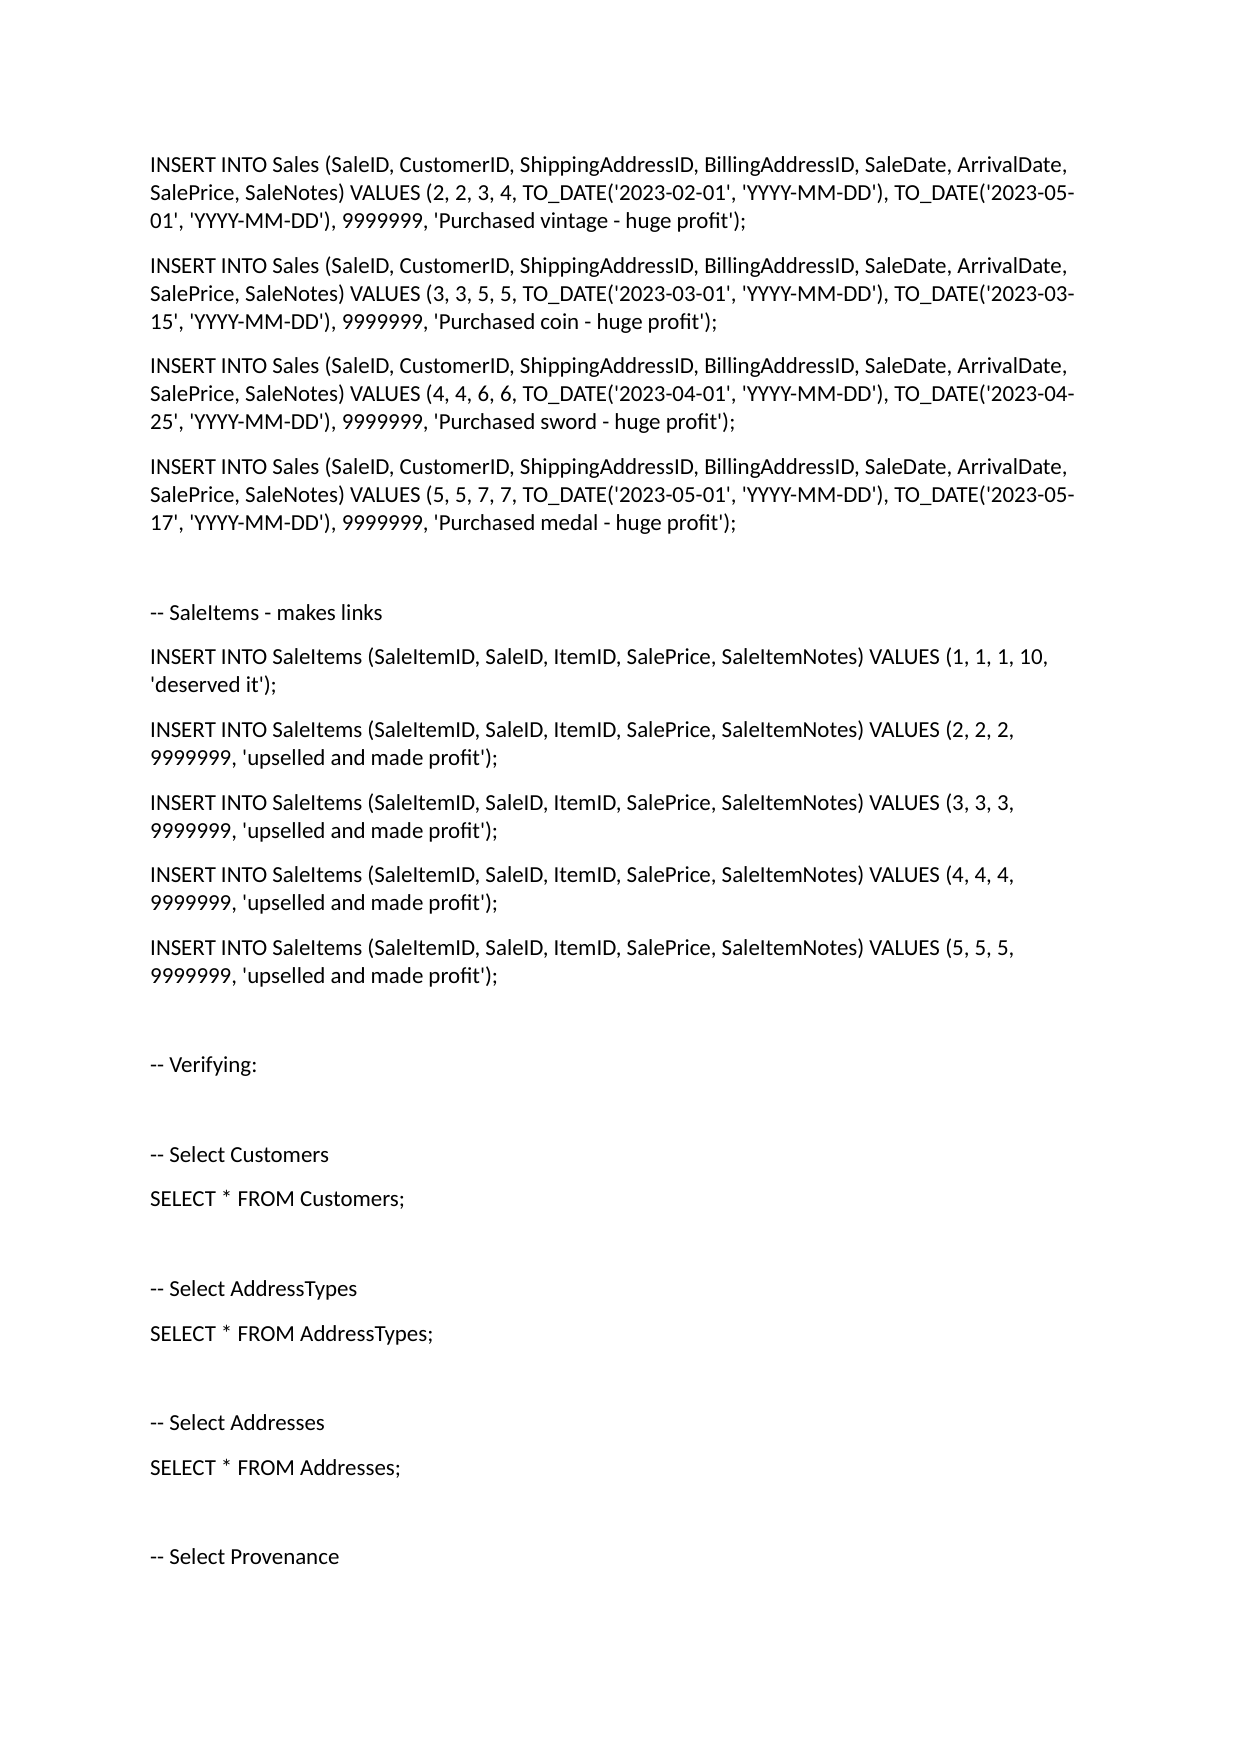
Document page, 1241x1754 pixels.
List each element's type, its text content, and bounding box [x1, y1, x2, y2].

text INSERT INTO SaleItems (SaleItemID, SaleID, ItemID, SalePrice, SaleItemNotes) VALUES (3, 3, 3, 9999999, 'upselled and made profit'); [150, 788, 1090, 844]
text INSERT INTO SaleItems (SaleItemID, SaleID, ItemID, SalePrice, SaleItemNotes) VALUES (1, 1, 1, 10, 'deserved it'); [150, 642, 1090, 698]
text SELECT * FROM Addresses; [150, 1453, 1090, 1481]
text INSERT INTO SaleItems (SaleItemID, SaleID, ItemID, SalePrice, SaleItemNotes) VALUES (4, 4, 4, 9999999, 'upselled and made profit'); [150, 860, 1090, 916]
text -- Select Provenance [150, 1542, 1090, 1570]
text INSERT INTO Sales (SaleID, CustomerID, ShippingAddressID, BillingAddressID, SaleDate, ArrivalDate, SalePrice, SaleNotes) VALUES (2, 2, 3, 4, TO_DATE('2023-02-01', 'YYYY-MM-DD'), TO_DATE('2023-05-01', 'YYYY-MM-DD'), 9999999, 'Purchased vintage - huge profit'); [150, 150, 1090, 234]
text -- Select AddressTypes [150, 1274, 1090, 1302]
text SELECT * FROM Customers; [150, 1184, 1090, 1213]
text -- Select Customers [150, 1140, 1090, 1168]
text -- Select Addresses [150, 1408, 1090, 1436]
text SELECT * FROM AddressTypes; [150, 1319, 1090, 1347]
text INSERT INTO SaleItems (SaleItemID, SaleID, ItemID, SalePrice, SaleItemNotes) VALUES (5, 5, 5, 9999999, 'upselled and made profit'); [150, 933, 1090, 989]
text INSERT INTO Sales (SaleID, CustomerID, ShippingAddressID, BillingAddressID, SaleDate, ArrivalDate, SalePrice, SaleNotes) VALUES (5, 5, 7, 7, TO_DATE('2023-05-01', 'YYYY-MM-DD'), TO_DATE('2023-05-17', 'YYYY-MM-DD'), 9999999, 'Purchased medal - huge profit'); [150, 452, 1090, 536]
text -- Verifying: [150, 1051, 1090, 1078]
text INSERT INTO SaleItems (SaleItemID, SaleID, ItemID, SalePrice, SaleItemNotes) VALUES (2, 2, 2, 9999999, 'upselled and made profit'); [150, 715, 1090, 771]
text INSERT INTO Sales (SaleID, CustomerID, ShippingAddressID, BillingAddressID, SaleDate, ArrivalDate, SalePrice, SaleNotes) VALUES (3, 3, 5, 5, TO_DATE('2023-03-01', 'YYYY-MM-DD'), TO_DATE('2023-03-15', 'YYYY-MM-DD'), 9999999, 'Purchased coin - huge profit'); [150, 251, 1090, 335]
text -- SaleItems - makes links [150, 598, 1090, 626]
text INSERT INTO Sales (SaleID, CustomerID, ShippingAddressID, BillingAddressID, SaleDate, ArrivalDate, SalePrice, SaleNotes) VALUES (4, 4, 6, 6, TO_DATE('2023-04-01', 'YYYY-MM-DD'), TO_DATE('2023-04-25', 'YYYY-MM-DD'), 9999999, 'Purchased sword - huge profit'); [150, 351, 1090, 436]
